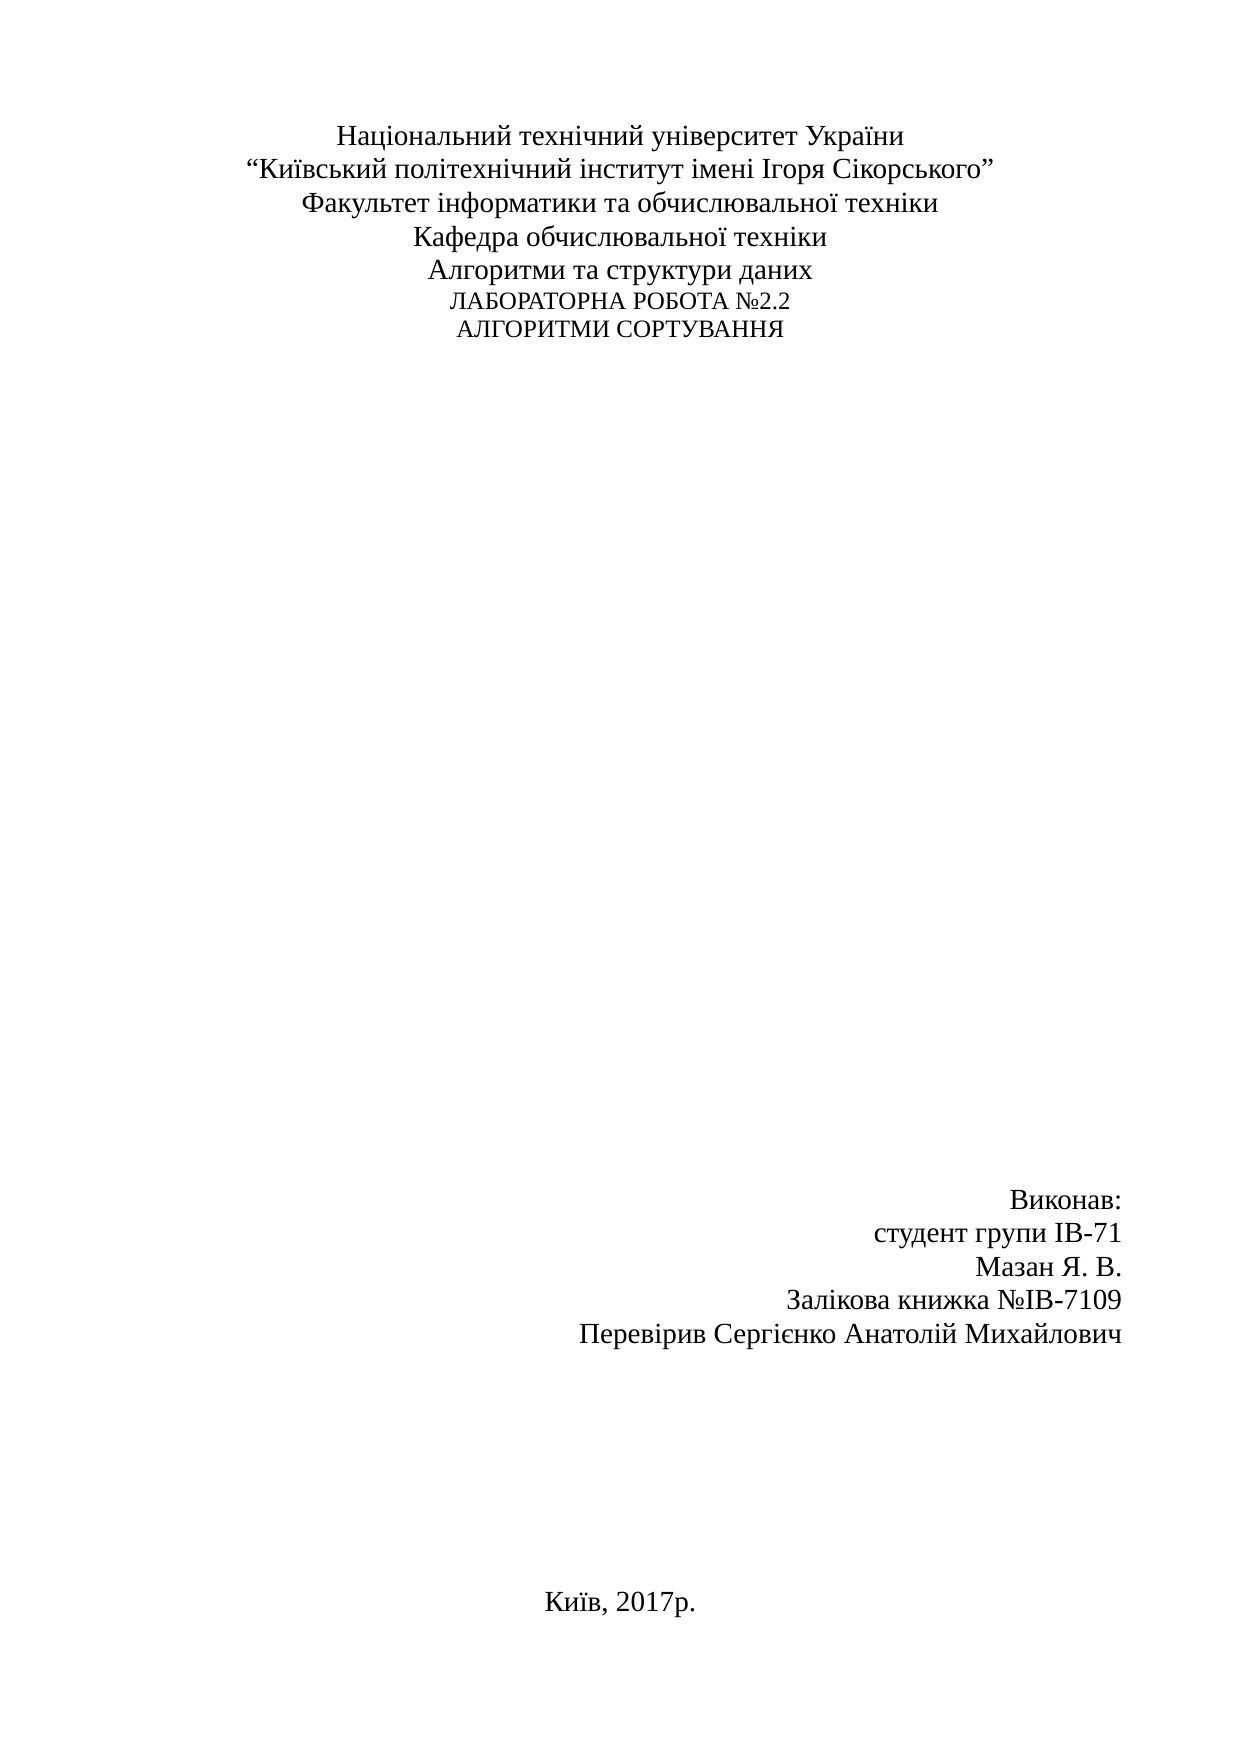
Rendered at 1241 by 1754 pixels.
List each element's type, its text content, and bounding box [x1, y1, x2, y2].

text Факультет інформатики та обчислювальної техніки [118, 185, 1122, 219]
text Національний технічний університет України [118, 118, 1122, 152]
text Мазан Я. В. [118, 1249, 1122, 1282]
text Виконав: [118, 1182, 1122, 1215]
text студент групи ІВ-71 [118, 1215, 1122, 1249]
text Алгоритми та структури даних [118, 252, 1122, 286]
text Кафедра обчислювальної техніки [118, 219, 1122, 252]
text Київ, 2017р. [118, 1584, 1122, 1618]
text Залікова книжка №ІВ-7109 [118, 1282, 1122, 1316]
text Перевірив Сергієнко Анатолій Михайлович [118, 1316, 1122, 1349]
text АЛГОРИТМИ СОРТУВАННЯ [118, 314, 1122, 343]
text “Київський політехнічний інститут імені Ігоря Сікорського” [118, 152, 1122, 185]
text ЛАБОРАТОРНА РОБОТА №2.2 [118, 286, 1122, 314]
